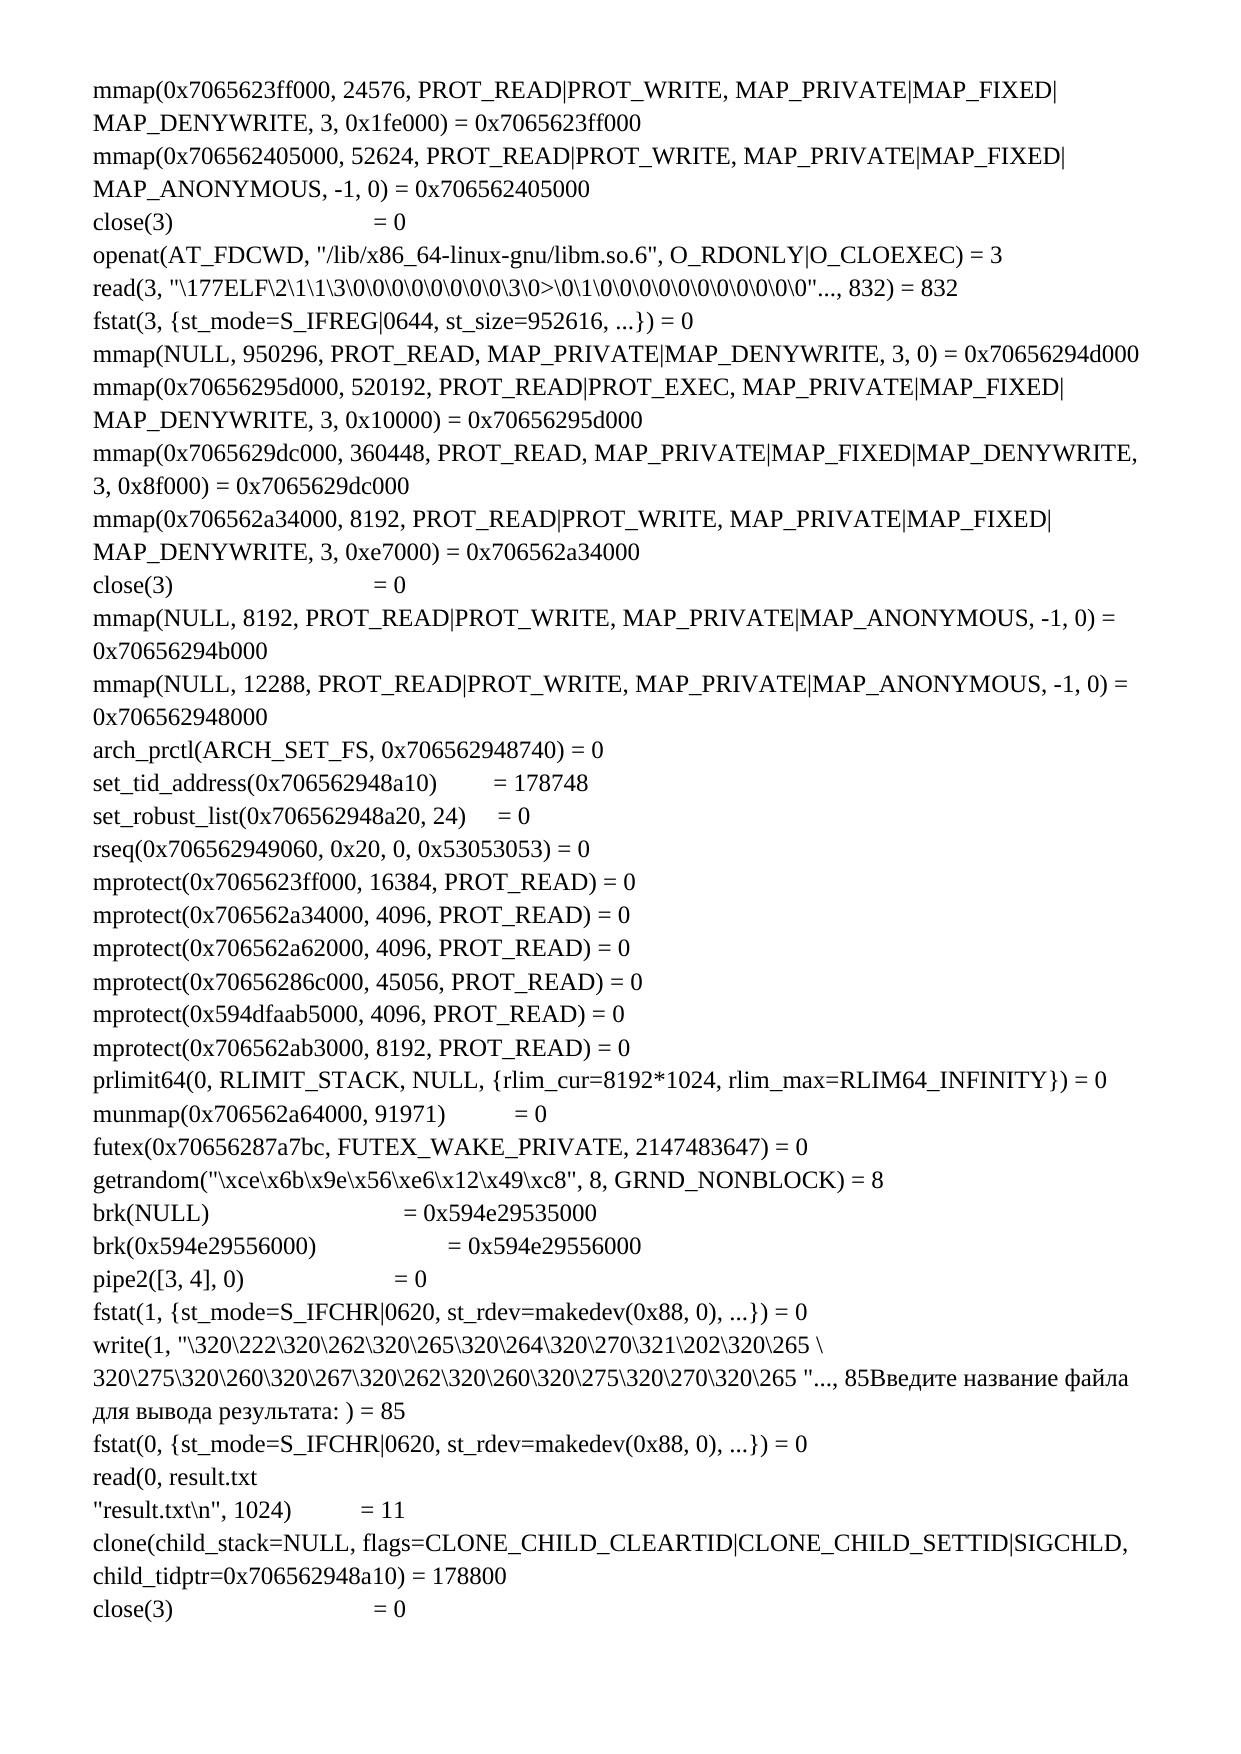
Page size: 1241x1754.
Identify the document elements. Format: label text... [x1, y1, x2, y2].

text mmap(NULL, 8192, PROT_READ|PROT_WRITE, MAP_PRIVATE|MAP_ANONYMOUS, -1, 0) = 0x70656294b000 [93, 603, 1147, 665]
text mmap(0x706562a34000, 8192, PROT_READ|PROT_WRITE, MAP_PRIVATE|MAP_FIXED|MAP_DENYWRITE, 3, 0xe7000) = 0x706562a34000 [93, 504, 1147, 566]
text rseq(0x706562949060, 0x20, 0, 0x53053053) = 0 [93, 834, 1147, 863]
text mmap(0x70656295d000, 520192, PROT_READ|PROT_EXEC, MAP_PRIVATE|MAP_FIXED|MAP_DENYWRITE, 3, 0x10000) = 0x70656295d000 [93, 372, 1147, 434]
text set_tid_address(0x706562948a10) = 178748 [93, 768, 1147, 797]
text mmap(NULL, 950296, PROT_READ, MAP_PRIVATE|MAP_DENYWRITE, 3, 0) = 0x70656294d000 [93, 339, 1147, 368]
text mmap(0x7065629dc000, 360448, PROT_READ, MAP_PRIVATE|MAP_FIXED|MAP_DENYWRITE, 3, 0x8f000) = 0x7065629dc000 [93, 438, 1147, 500]
text mmap(0x706562405000, 52624, PROT_READ|PROT_WRITE, MAP_PRIVATE|MAP_FIXED|MAP_ANONYMOUS, -1, 0) = 0x706562405000 [93, 141, 1147, 203]
text fstat(3, {st_mode=S_IFREG|0644, st_size=952616, ...}) = 0 [93, 306, 1147, 335]
text mmap(0x7065623ff000, 24576, PROT_READ|PROT_WRITE, MAP_PRIVATE|MAP_FIXED|MAP_DENYWRITE, 3, 0x1fe000) = 0x7065623ff000 [93, 75, 1147, 137]
text mprotect(0x706562a62000, 4096, PROT_READ) = 0 [93, 933, 1147, 962]
text mprotect(0x706562ab3000, 8192, PROT_READ) = 0 [93, 1033, 1147, 1061]
text write(1, "\320\222\320\262\320\265\320\264\320\270\321\202\320\265 \320\275\320\260\320\267\320\262\320\260\320\275\320\270\320\265 "..., 85Введите название файла для вывода результата: ) = 85 [93, 1330, 1147, 1424]
text read(3, "\177ELF\2\1\1\3\0\0\0\0\0\0\0\0\3\0>\0\1\0\0\0\0\0\0\0\0\0\0\0"..., 832) = 832 [93, 273, 1147, 302]
text openat(AT_FDCWD, "/lib/x86_64-linux-gnu/libm.so.6", O_RDONLY|O_CLOEXEC) = 3 [93, 240, 1147, 269]
text read(0, result.txt [93, 1462, 1147, 1491]
text close(3) = 0 [93, 570, 1147, 599]
text set_robust_list(0x706562948a20, 24) = 0 [93, 801, 1147, 830]
text "result.txt\n", 1024) = 11 [93, 1495, 1147, 1524]
text mprotect(0x70656286c000, 45056, PROT_READ) = 0 [93, 967, 1147, 995]
text mprotect(0x594dfaab5000, 4096, PROT_READ) = 0 [93, 999, 1147, 1028]
text getrandom("\xce\x6b\x9e\x56\xe6\x12\x49\xc8", 8, GRND_NONBLOCK) = 8 [93, 1165, 1147, 1193]
text pipe2([3, 4], 0) = 0 [93, 1264, 1147, 1292]
text mprotect(0x7065623ff000, 16384, PROT_READ) = 0 [93, 867, 1147, 896]
text mmap(NULL, 12288, PROT_READ|PROT_WRITE, MAP_PRIVATE|MAP_ANONYMOUS, -1, 0) = 0x706562948000 [93, 669, 1147, 731]
text fstat(1, {st_mode=S_IFCHR|0620, st_rdev=makedev(0x88, 0), ...}) = 0 [93, 1297, 1147, 1326]
text close(3) = 0 [93, 207, 1147, 236]
text prlimit64(0, RLIMIT_STACK, NULL, {rlim_cur=8192*1024, rlim_max=RLIM64_INFINITY}) = 0 [93, 1066, 1147, 1094]
text clone(child_stack=NULL, flags=CLONE_CHILD_CLEARTID|CLONE_CHILD_SETTID|SIGCHLD, child_tidptr=0x706562948a10) = 178800 [93, 1528, 1147, 1590]
text futex(0x70656287a7bc, FUTEX_WAKE_PRIVATE, 2147483647) = 0 [93, 1132, 1147, 1160]
text close(3) = 0 [93, 1594, 1147, 1623]
text fstat(0, {st_mode=S_IFCHR|0620, st_rdev=makedev(0x88, 0), ...}) = 0 [93, 1429, 1147, 1458]
text mprotect(0x706562a34000, 4096, PROT_READ) = 0 [93, 901, 1147, 929]
text munmap(0x706562a64000, 91971) = 0 [93, 1099, 1147, 1127]
text brk(0x594e29556000) = 0x594e29556000 [93, 1231, 1147, 1259]
text arch_prctl(ARCH_SET_FS, 0x706562948740) = 0 [93, 735, 1147, 764]
text brk(NULL) = 0x594e29535000 [93, 1198, 1147, 1226]
